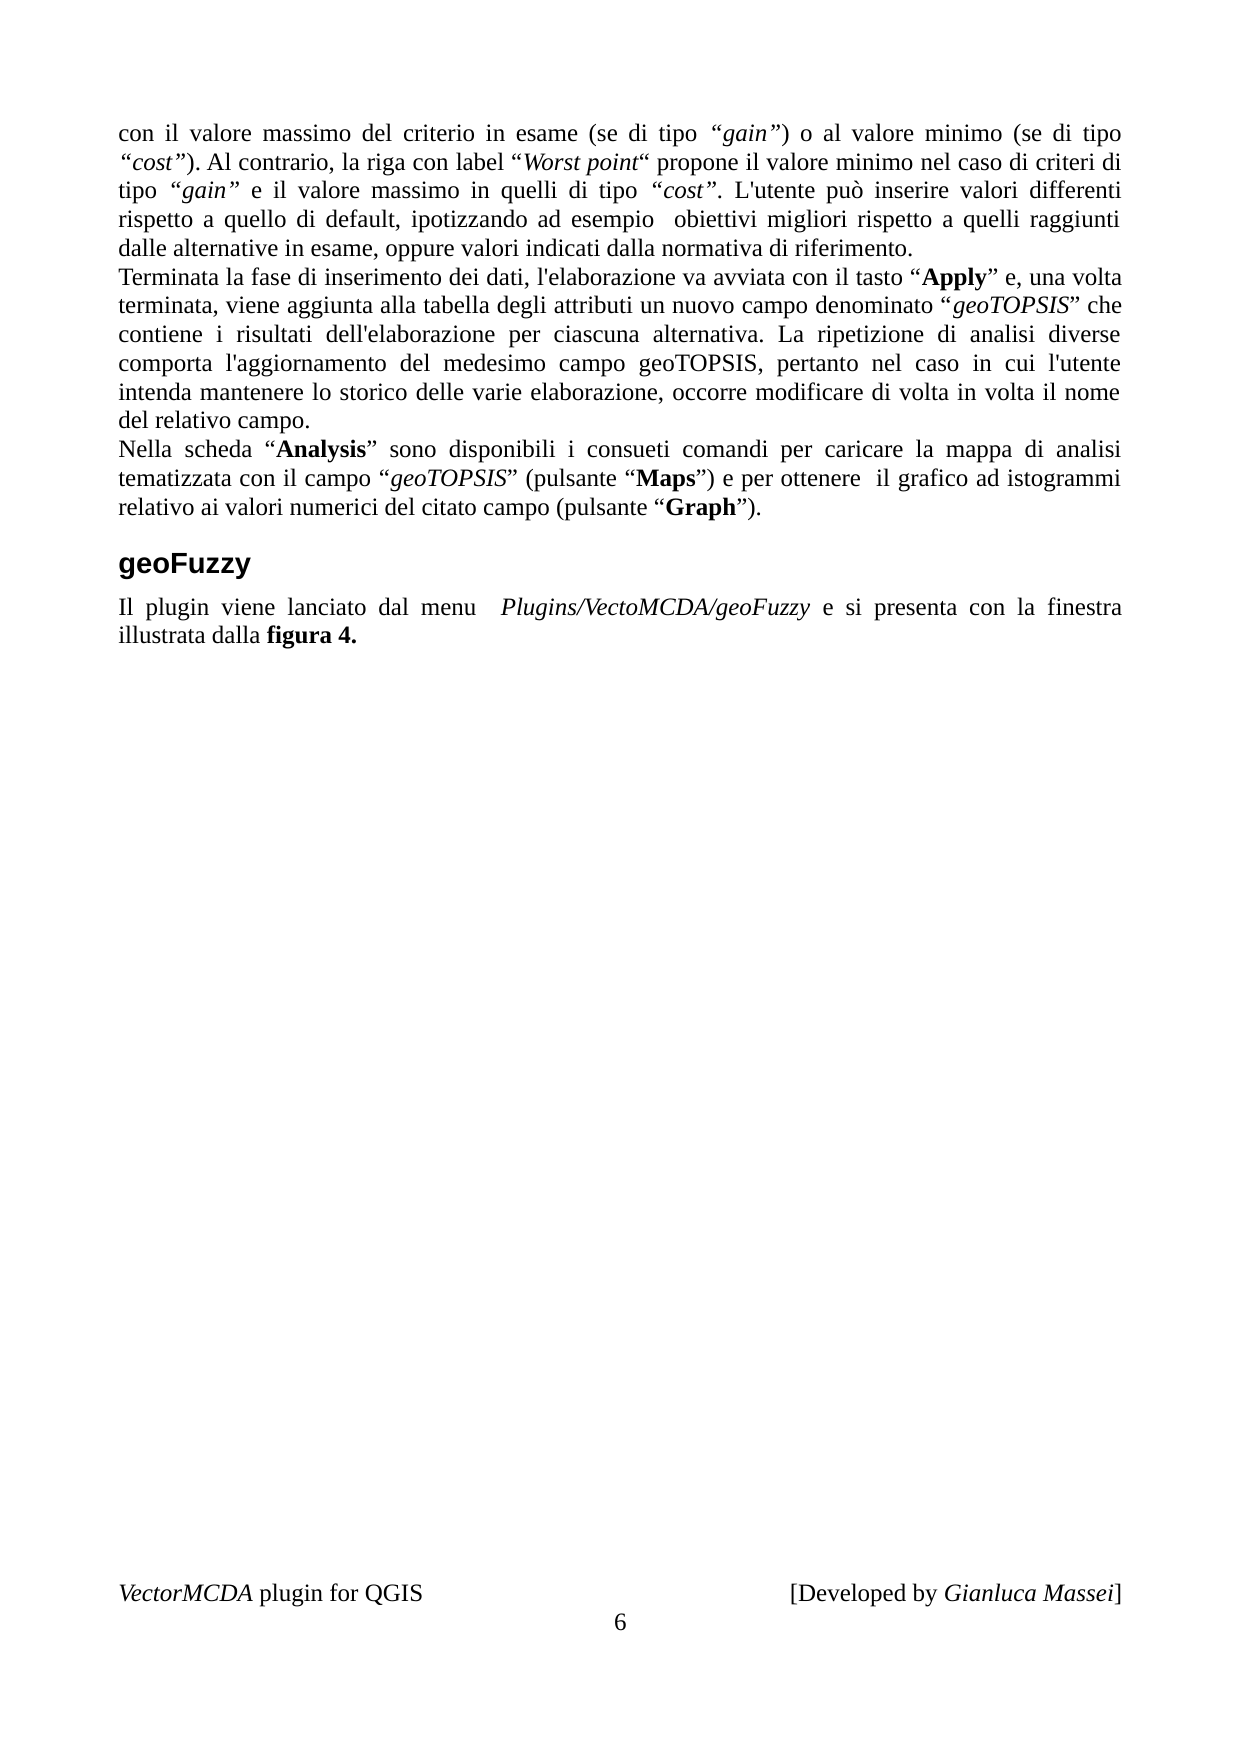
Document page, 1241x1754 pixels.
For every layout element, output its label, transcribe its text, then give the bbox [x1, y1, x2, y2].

text Terminata la fase di inserimento dei dati, l'elaborazione va avviata con il tasto “Apply” e, una volta terminata, viene aggiunta alla tabella degli attributi un nuovo campo denominato “geoTOPSIS” che contiene i risultati dell'elaborazione per ciascuna alternativa. La ripetizione di analisi diverse comporta l'aggiornamento del medesimo campo geoTOPSIS, pertanto nel caso in cui l'utente intenda mantenere lo storico delle varie elaborazione, occorre modificare di volta in volta il nome del relativo campo. [118, 262, 1122, 434]
text Nella scheda “Analysis” sono disponibili i consueti comandi per caricare la mappa di analisi tematizzata con il campo “geoTOPSIS” (pulsante “Maps”) e per ottenere il grafico ad istogrammi relativo ai valori numerici del citato campo (pulsante “Graph”). [118, 434, 1122, 521]
text con il valore massimo del criterio in esame (se di tipo “gain”) o al valore minimo (se di tipo “cost”). Al contrario, la riga con label “Worst point“ propone il valore minimo nel caso di criteri di tipo “gain” e il valore massimo in quelli di tipo “cost”. L'utente può inserire valori differenti rispetto a quello di default, ipotizzando ad esempio obiettivi migliori rispetto a quelli raggiunti dalle alternative in esame, oppure valori indicati dalla normativa di riferimento. [118, 118, 1122, 262]
subtitle geoFuzzy [118, 546, 1122, 579]
text Il plugin viene lanciato dal menu Plugins/VectoMCDA/geoFuzzy e si presenta con la finestra illustrata dalla figura 4. [118, 592, 1122, 649]
